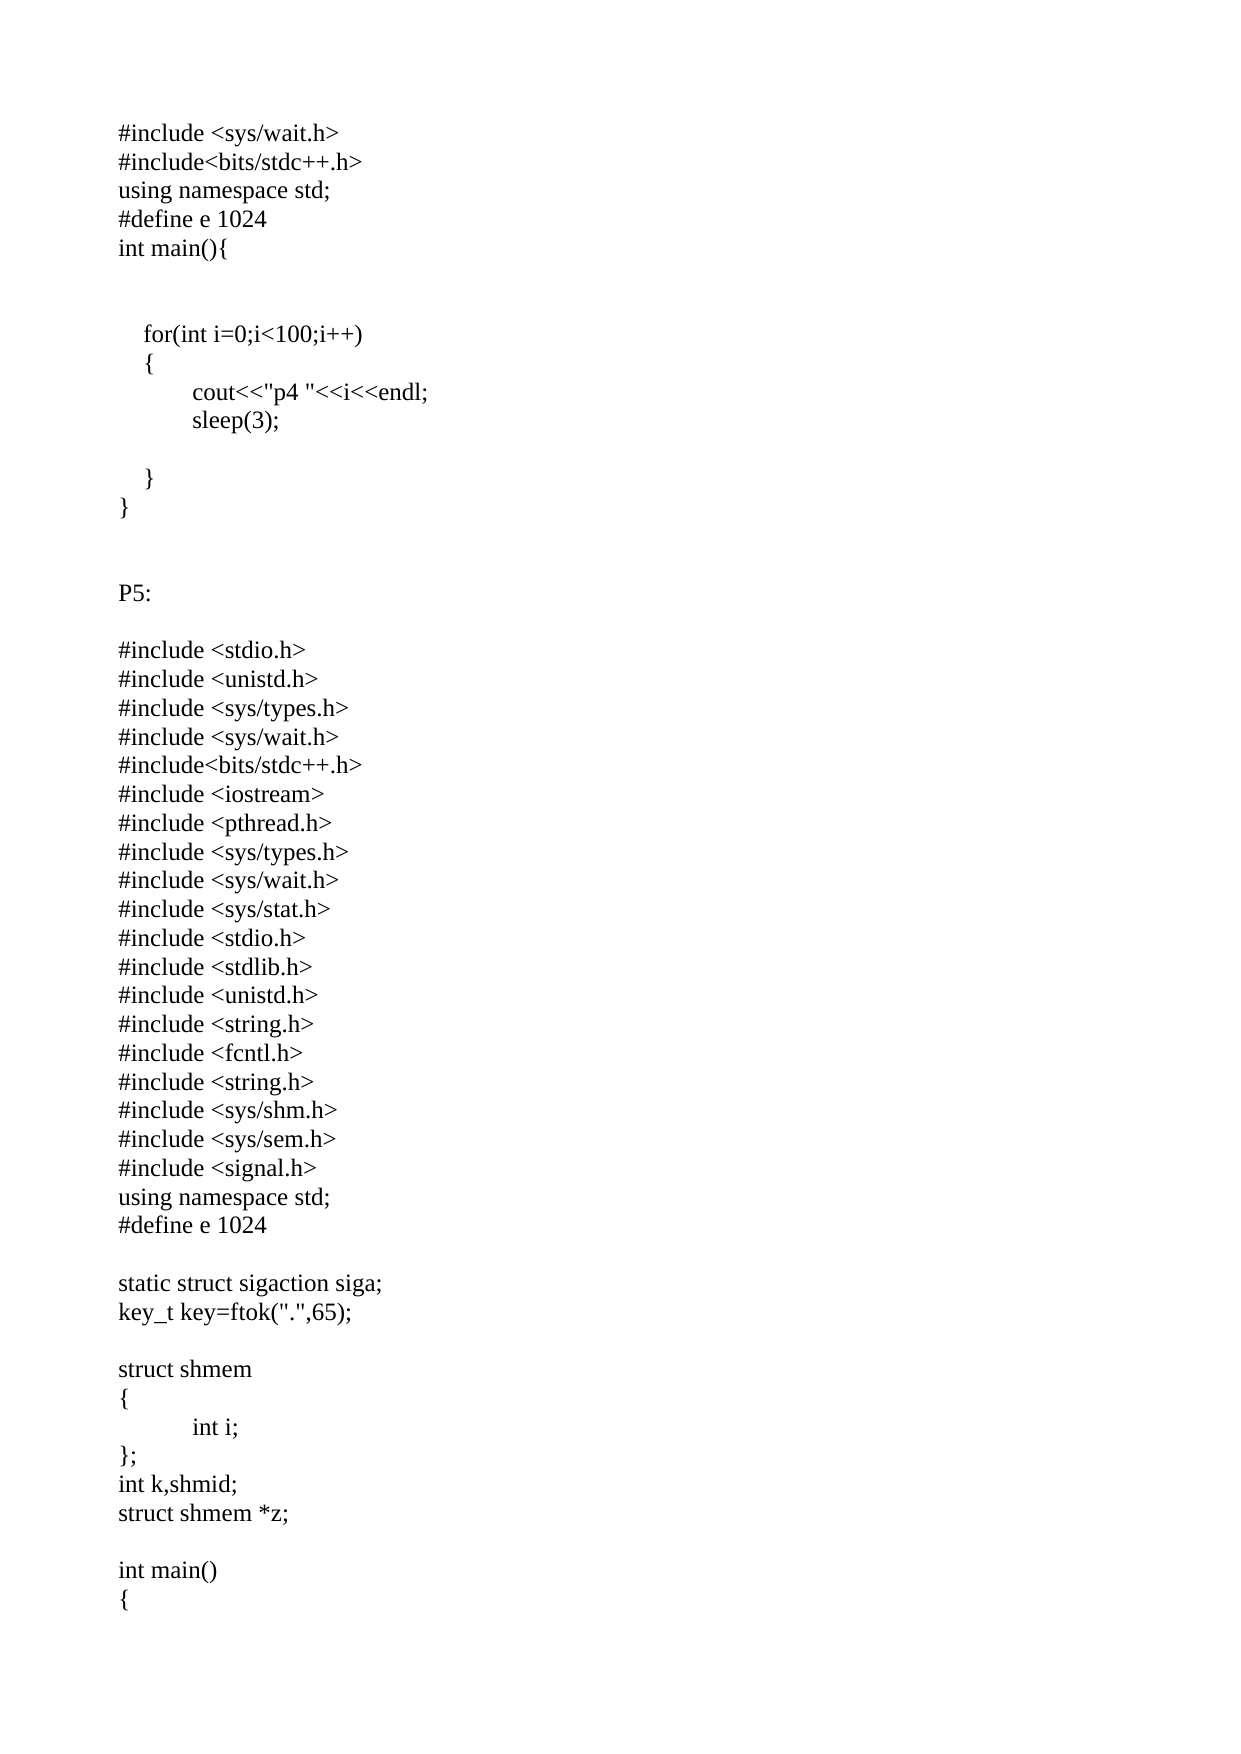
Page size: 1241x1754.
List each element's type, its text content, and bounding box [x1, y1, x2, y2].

text #include <sys/stat.h> [118, 894, 1122, 923]
text #include <sys/sem.h> [118, 1124, 1122, 1153]
text using namespace std; [118, 1182, 1122, 1211]
text #include <pthread.h> [118, 808, 1122, 837]
text #include <stdio.h> [118, 923, 1122, 952]
text #include <sys/wait.h> [118, 118, 1122, 147]
text #define e 1024 [118, 204, 1122, 233]
text { [118, 1584, 1122, 1613]
text #include<bits/stdc++.h> [118, 147, 1122, 176]
text } [118, 492, 1122, 521]
text } [118, 463, 1122, 492]
text cout<<"p4 "<<i<<endl; [118, 377, 1122, 406]
text #include <fcntl.h> [118, 1038, 1122, 1067]
text #include<bits/stdc++.h> [118, 751, 1122, 779]
text using namespace std; [118, 176, 1122, 204]
text int k,shmid; [118, 1469, 1122, 1498]
text #include <stdlib.h> [118, 952, 1122, 981]
text #include <string.h> [118, 1009, 1122, 1038]
text int i; [118, 1412, 1122, 1441]
text #include <sys/wait.h> [118, 722, 1122, 751]
text #include <sys/wait.h> [118, 866, 1122, 894]
text key_t key=ftok(".",65); [118, 1297, 1122, 1326]
text static struct sigaction siga; [118, 1268, 1122, 1297]
text #include <sys/types.h> [118, 693, 1122, 722]
text #include <iostream> [118, 779, 1122, 808]
text { [118, 348, 1122, 377]
text int main() [118, 1556, 1122, 1584]
text for(int i=0;i<100;i++) [118, 319, 1122, 348]
text }; [118, 1441, 1122, 1469]
text #include <string.h> [118, 1067, 1122, 1096]
text #include <sys/shm.h> [118, 1096, 1122, 1124]
text struct shmem [118, 1354, 1122, 1383]
text #include <signal.h> [118, 1153, 1122, 1182]
text #include <stdio.h> [118, 636, 1122, 664]
text int main(){ [118, 233, 1122, 262]
text #include <unistd.h> [118, 664, 1122, 693]
text P5: [118, 578, 1122, 607]
text #include <unistd.h> [118, 981, 1122, 1009]
text sleep(3); [118, 406, 1122, 434]
text { [118, 1383, 1122, 1412]
text #include <sys/types.h> [118, 837, 1122, 866]
text struct shmem *z; [118, 1498, 1122, 1527]
text #define e 1024 [118, 1211, 1122, 1239]
